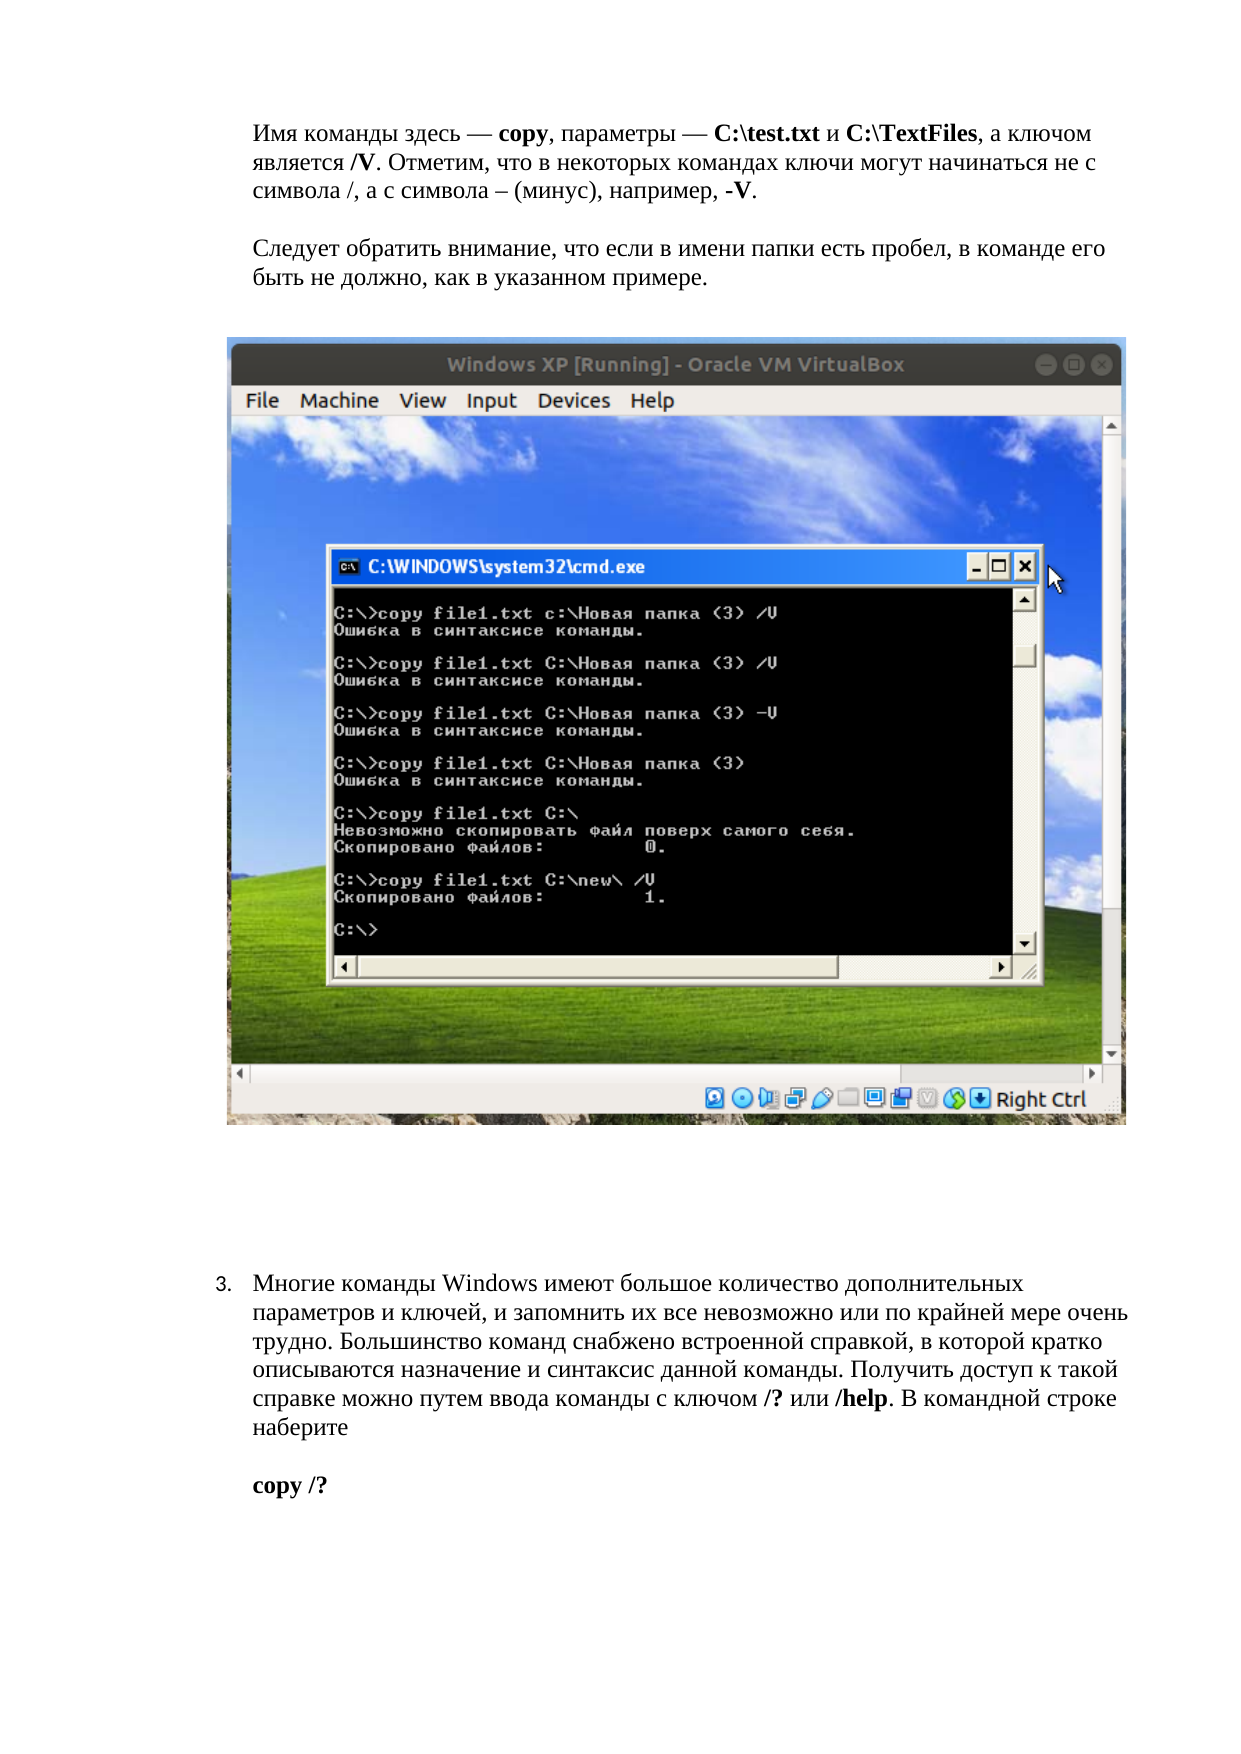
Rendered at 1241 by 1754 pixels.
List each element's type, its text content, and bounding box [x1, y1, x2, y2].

text Следует обратить внимание, что если в имени папки есть пробел, в команде его быть не должно, как в указанном примере. [252, 233, 1152, 291]
list Многие команды Windows имеют большое количество дополнительных параметров и ключей, и запомнить их все невозможно или по крайней мере очень трудно. Большинство команд снабжено встроенной справкой, в которой кратко описываются назначение и синтаксис данной команды. Получить доступ к такой справке можно путем ввода команды с ключом /? или /help. В командной строке наберите [215, 1268, 1152, 1441]
text copy /? [252, 1470, 1152, 1499]
text Имя команды здесь — copy, параметры — C:\test.txt и C:\TextFiles, а ключом является /V. Отметим, что в некоторых командах ключи могут начинаться не с символа /, а с символа – (минус), например, -V. [252, 118, 1152, 204]
picture [226, 337, 1127, 1125]
